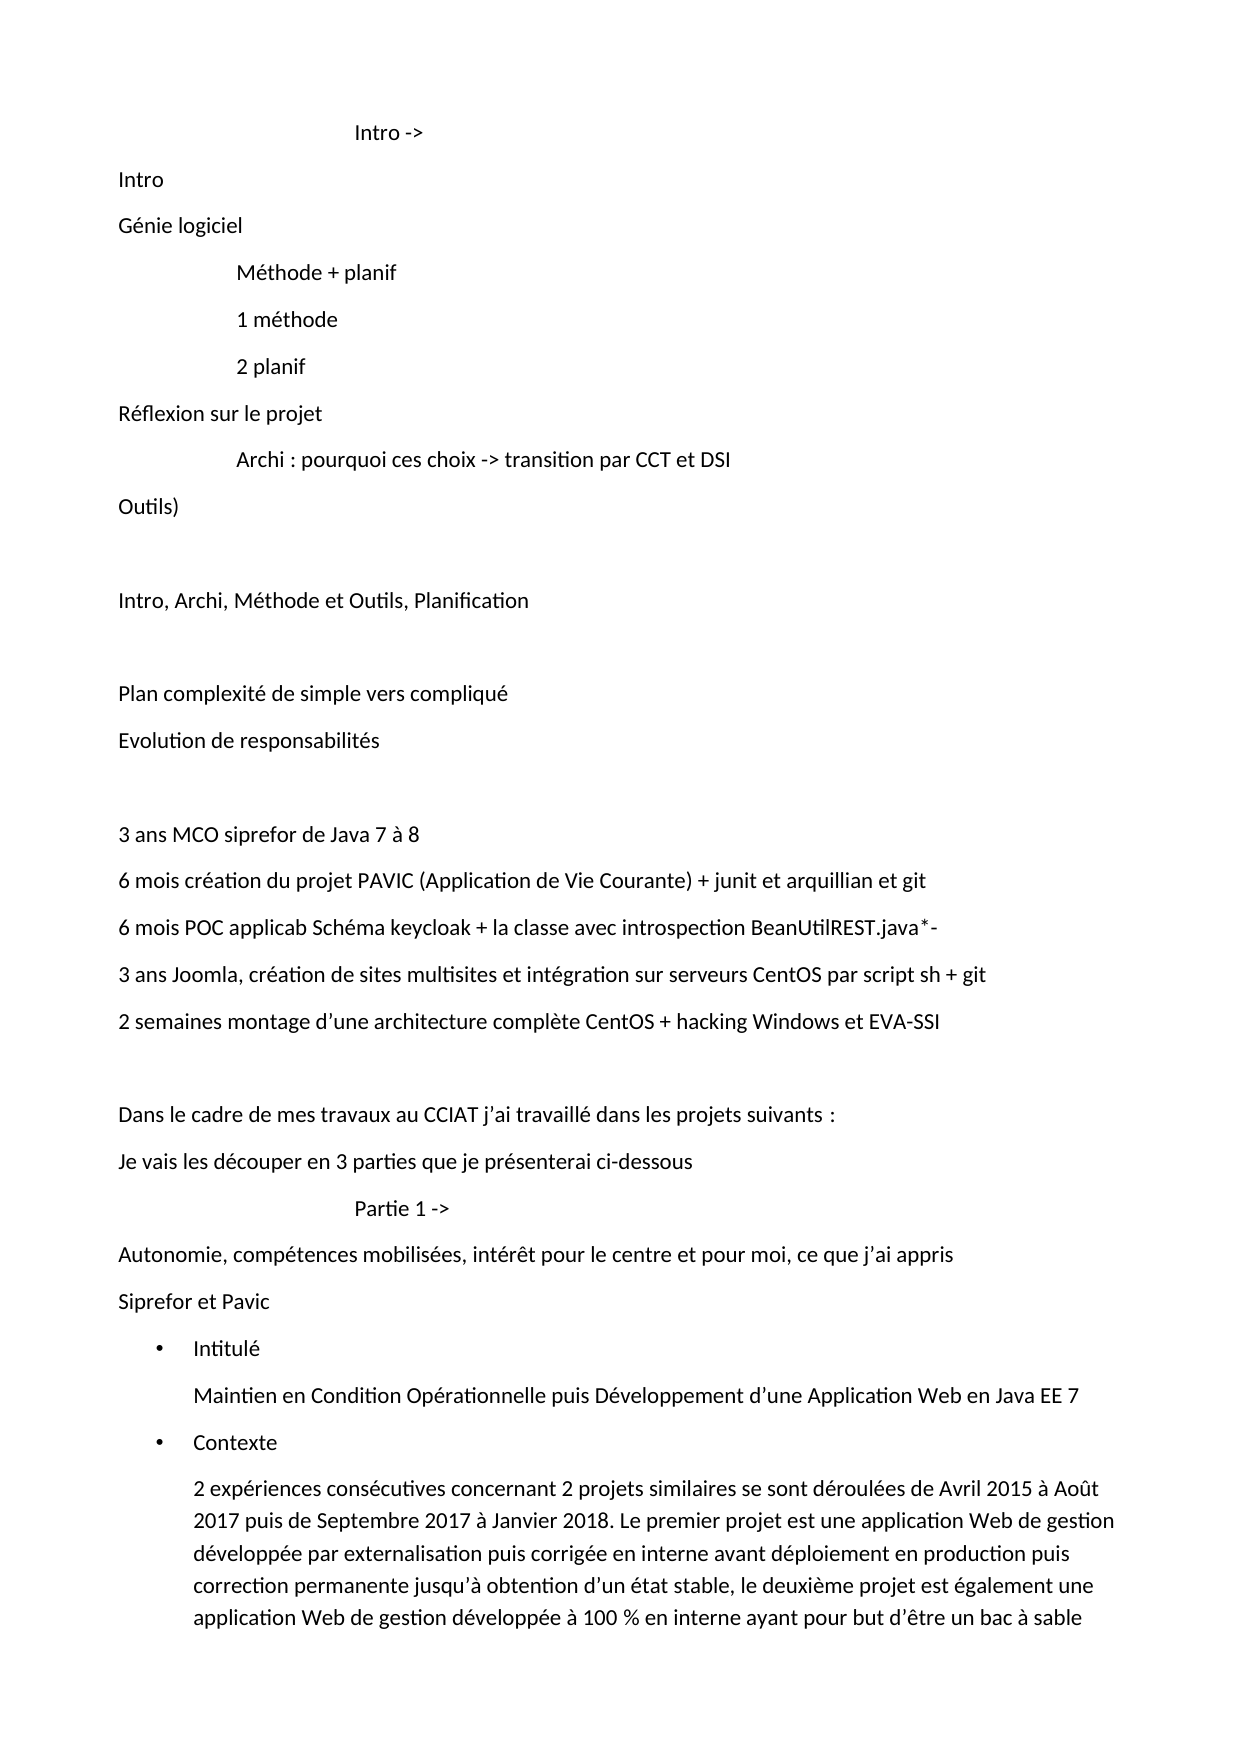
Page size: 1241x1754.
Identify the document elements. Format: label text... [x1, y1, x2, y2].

text Autonomie, compétences mobilisées, intérêt pour le centre et pour moi, ce que j’ai appris [118, 1241, 1122, 1269]
text Intro, Archi, Méthode et Outils, Planification [118, 586, 1122, 614]
text Intro [118, 165, 1122, 193]
text Outils) [118, 492, 1122, 520]
text Partie 1 -> [118, 1194, 1122, 1222]
text Evolution de responsabilités [118, 726, 1122, 754]
list Intitulé [156, 1334, 1122, 1362]
text 3 ans MCO siprefor de Java 7 à 8 [118, 820, 1122, 848]
text Génie logiciel [118, 212, 1122, 240]
text 3 ans Joomla, création de sites multisites et intégration sur serveurs CentOS par script sh + git [118, 960, 1122, 988]
text Je vais les découper en 3 parties que je présenterai ci-dessous [118, 1147, 1122, 1175]
list Maintien en Condition Opérationnelle puis Développement d’une Application Web en Java EE 7 [156, 1381, 1122, 1409]
text 2 semaines montage d’une architecture complète CentOS + hacking Windows et EVA-SSI [118, 1007, 1122, 1035]
list Contexte [156, 1428, 1122, 1456]
text Méthode + planif [118, 258, 1122, 286]
text Dans le cadre de mes travaux au CCIAT j’ai travaillé dans les projets suivants : [118, 1100, 1122, 1128]
text Réflexion sur le projet [118, 399, 1122, 427]
text Archi : pourquoi ces choix -> transition par CCT et DSI [118, 446, 1122, 473]
list 2 expériences consécutives concernant 2 projets similaires se sont déroulées de Avril 2015 à Août 2017 puis de Septembre 2017 à Janvier 2018. Le premier projet est une application Web de gestion développée par externalisation puis corrigée en interne avant déploiement en production puis correction permanente jusqu’à obtention d’un état stable, le deuxième projet est également une application Web de gestion développée à 100 % en interne ayant pour but d’être un bac à sable [156, 1474, 1122, 1631]
text 1 méthode [118, 305, 1122, 333]
text Plan complexité de simple vers compliqué [118, 679, 1122, 707]
text 6 mois POC applicab Schéma keycloak + la classe avec introspection BeanUtilREST.java*- [118, 913, 1122, 941]
text 6 mois création du projet PAVIC (Application de Vie Courante) + junit et arquillian et git [118, 866, 1122, 894]
text 2 planif [118, 352, 1122, 380]
text Siprefor et Pavic [118, 1287, 1122, 1315]
text Intro -> [118, 118, 1122, 146]
